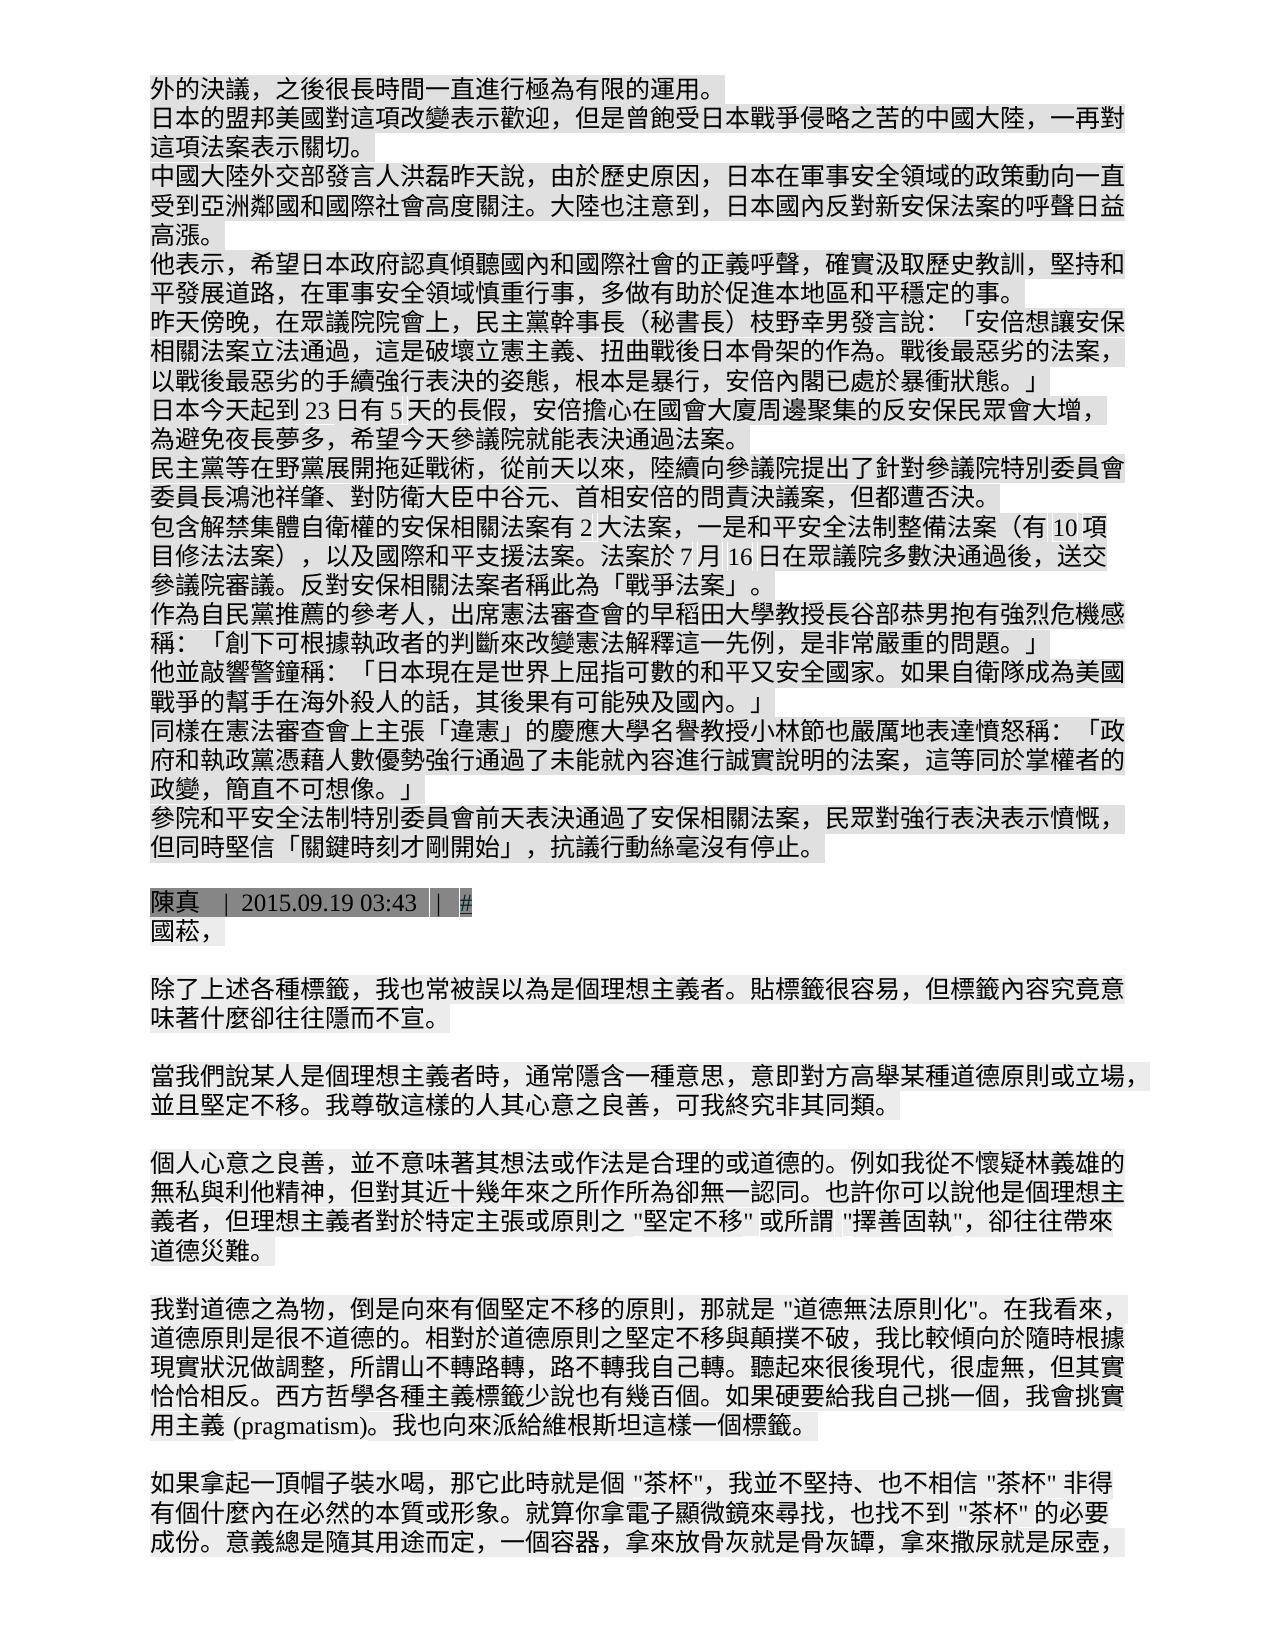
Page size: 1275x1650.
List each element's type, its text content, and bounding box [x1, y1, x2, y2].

text 國菘， 除了上述各種標籤，我也常被誤以為是個理想主義者。貼標籤很容易，但標籤內容究竟意味著什麼卻往往隱而不宣。 當我們說某人是個理想主義者時，通常隱含一種意思，意即對方高舉某種道德原則或立場，並且堅定不移。我尊敬這樣的人其心意之良善，可我終究非其同類。 個人心意之良善，並不意味著其想法或作法是合理的或道德的。例如我從不懷疑林義雄的無私與利他精神，但對其近十幾年來之所作所為卻無一認同。也許你可以說他是個理想主義者，但理想主義者對於特定主張或原則之 "堅定不移" 或所謂 "擇善固執"，卻往往帶來道德災難。 我對道德之為物，倒是向來有個堅定不移的原則，那就是 "道德無法原則化"。在我看來，道德原則是很不道德的。相對於道德原則之堅定不移與顛撲不破，我比較傾向於隨時根據現實狀況做調整，所謂山不轉路轉，路不轉我自己轉。聽起來很後現代，很虛無，但其實恰恰相反。西方哲學各種主義標籤少說也有幾百個。如果硬要給我自己挑一個，我會挑實用主義 (pragmatism)。我也向來派給維根斯坦這樣一個標籤。 如果拿起一頂帽子裝水喝，那它此時就是個 "茶杯"，我並不堅持、也不相信 "茶杯" 非得有個什麼內在必然的本質或形象。就算你拿電子顯微鏡來尋找，也找不到 "茶杯" 的必要成份。意義總是隨其用途而定，一個容器，拿來放骨灰就是骨灰罈，拿來撒尿就是尿壺，用途不同，意義也隨之不一樣，即便兩者外表上一模一樣。骨灰罈很神聖，但其神聖並非來自其內在有個什麼神聖的本質，而是來自它的用途，我們的態度也因之而有所不同。 對實用主義者而言，各種乍看對立的概念，多少都還是可以找到彼此相容的可能性。 也許你會說，當意義具有如此的相對性與不確定性，絕對價值從何而來？難道實用主義者只是一種務實取向的後現代主義者？當然不是。不過，這就說來話很長而且很難通俗以之了。 就算口才再好，經過高度通俗化的哲學講述，所能表達者依然極其有限，而且往往充滿扭曲。圈外人聽之，只能當做趣談，當做啟發，當做一種思考上的刺激，而不是當成精確陳述。若要細究，只能進入浩瀚經典。就跟任何一門學科一樣，例如高度通俗化的醫學講述，或有助於養生及預防；若要細究，恐怕也只能花十年、八年，進入無數的醫學專著。 曾經有人問羅素，"你會為理念而死嗎？" 羅素說，"當然不會啊，我又不是笨蛋。" 旁人追問，此話怎說？羅素答，"我不會為理念而死，因為理念有可能是錯的。" 人可以為愛死，可以為錢亡，但若要為理念而死，恐怕得三思。當然，除非這個理念連結到你個人生命的生存價值上，或許另當別論。願意為它而死者，不見得更高貴；不願為它而死者，也不必然因此而卑下。 十多年前，我曾一反常態，從書架上拿了幾本哲學書，送給一位初次見面、從未念過西方哲學的朋友。原因無它，因為他問問題時讓我感覺很好笑，他似乎 "真的" 被某些哲學問題所困擾。一般人談問題總是談在嘴巴上，很少有人真的因此感到困擾。哲學是一種病，但它是一種世上最罕見的疾病，真的得病者似乎鳳毛鱗角。他問我一個有關 "絕對價值" (absolute value) 的問題。他說他一方面相信絕對價值，但一方面卻又很不想要宣稱它的絕對性，那他不免要懷疑自己到底是信還是不信？ 我跟他說，我覺得我媽媽是全宇宙最偉大的媽媽，對此一信念我毫無疑問，但我需要強迫大家也要跟我信仰同樣的結論嗎？絕對價值難道不能有個適用範圍？許多時候，它之所以絕對，恰恰就是因為它不出方寸之間而只存乎一心；它只適用於我一人。套句維根斯坦的術語，你可以說它是一種全天下就只有我一個人能懂的 "私密語言" (private language)，別無同類。 私密語言即便說出，亦無人能懂，如詩一般。 陳真2015. 09.19. p.s.: 至於劉莉真所言，抱歉我有看沒有懂。你似乎是在抗議什麼或表達某種立場。 [150, 917, 1125, 1557]
text 陳真 | 2015.09.19 03:43 | # [150, 888, 1125, 917]
text 日本通過安保法，總覺得是老美在後面默許的結果。也許以後老美只要在後面當個影武者，叫日本小老弟出頭就行了。 ============================================= 148:90強渡關山！ 日本參院凌晨通過安保法 http://goo.gl/4emlum 【中央社／東京19日綜合外電報導】 日本國會今天通過安全保障相關法案，這項法案將允許自衛隊70年來首度赴海外作戰。大批反對這項法案的民眾，聚集在國會大廈外抗議。 儘管大眾反對，在野黨以拖延、牛步戰術因應，執政聯盟仍希望速戰速決表決通過。 首相安倍晉三表示，這項政策轉變對因應中國大陸崛起之類新挑戰至關重要。這是自衛隊1954年成立以來日本最大的防衛政策改變。 但這項法案引發大規模抗議，抗議民眾表示這項法案違背70年來所奉行的和平憲法，並可能使日本捲入美國所領導的戰爭。首相安倍的民意支持度因此受創。 根據共同社報導，日本安保相關法案一旦成立，1990年代以來的擴大自衛隊海外活動路線，無疑將進一步加速。 自衛隊成立於1954年7月，當年6月的參院全體會議上表決通過了禁止將自衛隊派往海外的決議，之後很長時間一直進行極為有限的運用。 日本的盟邦美國對這項改變表示歡迎，但是曾飽受日本戰爭侵略之苦的中國大陸，一再對這項法案表示關切。 中國大陸外交部發言人洪磊昨天說，由於歷史原因，日本在軍事安全領域的政策動向一直受到亞洲鄰國和國際社會高度關注。大陸也注意到，日本國內反對新安保法案的呼聲日益高漲。 他表示，希望日本政府認真傾聽國內和國際社會的正義呼聲，確實汲取歷史教訓，堅持和平發展道路，在軍事安全領域慎重行事，多做有助於促進本地區和平穩定的事。 昨天傍晚，在眾議院院會上，民主黨幹事長（秘書長）枝野幸男發言說：「安倍想讓安保相關法案立法通過，這是破壞立憲主義、扭曲戰後日本骨架的作為。戰後最惡劣的法案，以戰後最惡劣的手續強行表決的姿態，根本是暴行，安倍內閣已處於暴衝狀態。」 日本今天起到23日有5天的長假，安倍擔心在國會大廈周邊聚集的反安保民眾會大增，為避免夜長夢多，希望今天參議院就能表決通過法案。 民主黨等在野黨展開拖延戰術，從前天以來，陸續向參議院提出了針對參議院特別委員會委員長鴻池祥肇、對防衛大臣中谷元、首相安倍的問責決議案，但都遭否決。 包含解禁集體自衛權的安保相關法案有2大法案，一是和平安全法制整備法案（有10項目修法法案），以及國際和平支援法案。法案於7月16日在眾議院多數決通過後，送交參議院審議。反對安保相關法案者稱此為「戰爭法案」。 作為自民黨推薦的參考人，出席憲法審查會的早稻田大學教授長谷部恭男抱有強烈危機感稱：「創下可根據執政者的判斷來改變憲法解釋這一先例，是非常嚴重的問題。」 他並敲響警鐘稱：「日本現在是世界上屈指可數的和平又安全國家。如果自衛隊成為美國戰爭的幫手在海外殺人的話，其後果有可能殃及國內。」 同樣在憲法審查會上主張「違憲」的慶應大學名譽教授小林節也嚴厲地表達憤怒稱：「政府和執政黨憑藉人數優勢強行通過了未能就內容進行誠實說明的法案，這等同於掌權者的政變，簡直不可想像。」 參院和平安全法制特別委員會前天表決通過了安保相關法案，民眾對強行表決表示憤慨，但同時堅信「關鍵時刻才剛開始」，抗議行動絲毫沒有停止。 [150, 75, 1125, 863]
